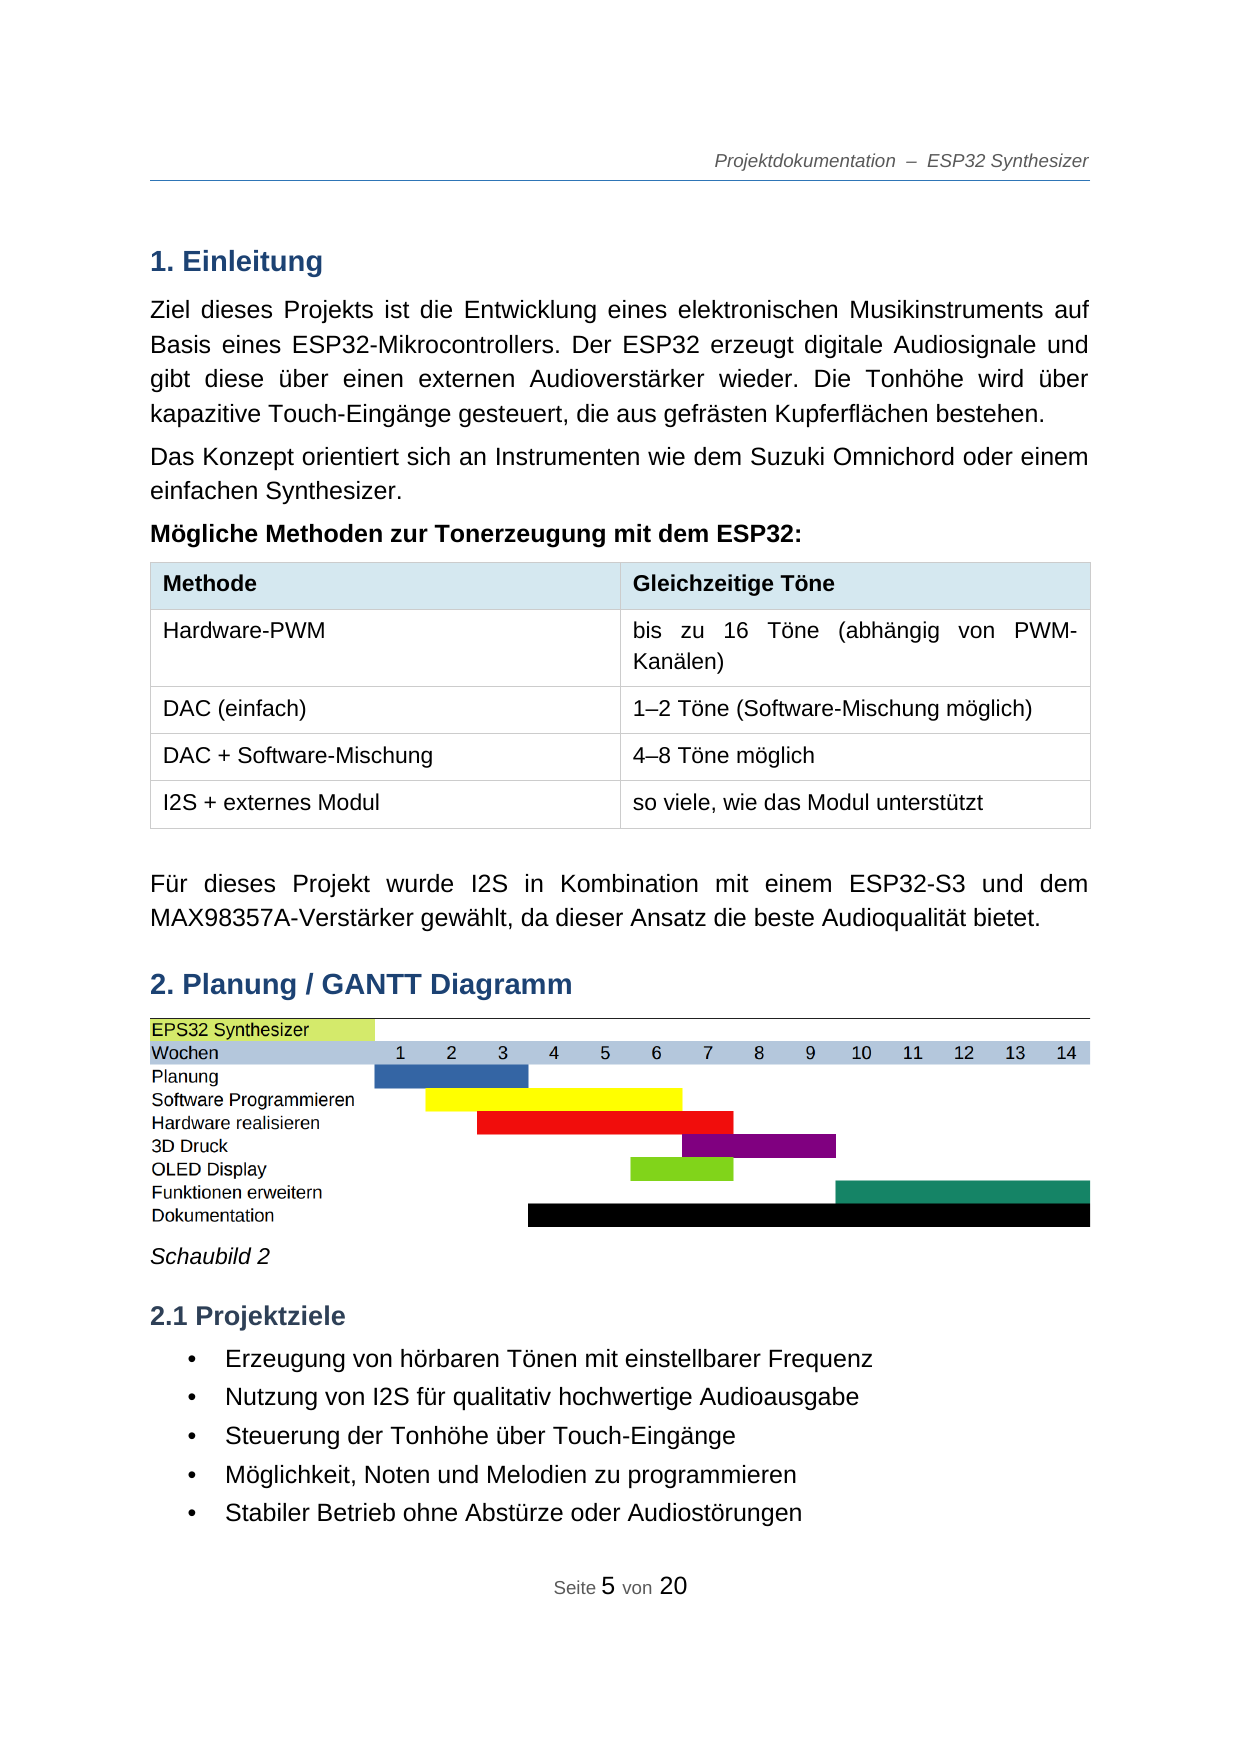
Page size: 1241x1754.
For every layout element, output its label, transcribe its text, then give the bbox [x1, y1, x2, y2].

text Ziel dieses Projekts ist die Entwicklung eines elektronischen Musikinstruments auf Basis eines ESP32-Mikrocontrollers. Der ESP32 erzeugt digitale Audiosignale und gibt diese über einen externen Audioverstärker wieder. Die Tonhöhe wird über kapazitive Touch-Eingänge gesteuert, die aus gefrästen Kupferflächen bestehen. [150, 295, 1090, 428]
text Das Konzept orientiert sich an Instrumenten wie dem Suzuki Omnichord oder einem einfachen Synthesizer. [150, 442, 1090, 505]
table_cell Hardware-PWM [151, 610, 620, 686]
text Mögliche Methoden zur Tonerzeugung mit dem ESP32: [150, 519, 1090, 548]
table_cell I2S + externes Modul [151, 781, 620, 827]
table_header Gleichzeitige Töne [621, 563, 1090, 609]
list Stabiler Betrieb ohne Abstürze oder Audiostörungen [187, 1498, 1090, 1527]
list Erzeugung von hörbaren Tönen mit einstellbarer Frequenz [187, 1344, 1090, 1372]
table_cell so viele, wie das Modul unterstützt [621, 781, 1090, 827]
picture [150, 1018, 1091, 1227]
subtitle [150, 1006, 1090, 1018]
table_cell 4–8 Töne möglich [621, 734, 1090, 780]
table_header Methode [151, 563, 620, 609]
table_cell DAC (einfach) [151, 687, 620, 733]
table_cell DAC + Software-Mischung [151, 734, 620, 780]
text Für dieses Projekt wurde I2S in Kombination mit einem ESP32-S3 und dem MAX98357A-Verstärker gewählt, da dieser Ansatz die beste Audioqualität bietet. [150, 869, 1090, 932]
table_cell 1–2 Töne (Software-Mischung möglich) [621, 687, 1090, 733]
subtitle 1. Einleitung [150, 244, 1090, 278]
list Nutzung von I2S für qualitativ hochwertige Audioausgabe [187, 1382, 1090, 1411]
text Schaubild 2 [150, 1227, 1090, 1269]
list Möglichkeit, Noten und Melodien zu programmieren [187, 1460, 1090, 1488]
subtitle 2.1 Projektziele [150, 1269, 1090, 1331]
table_cell bis zu 16 Töne (abhängig von PWM-Kanälen) [621, 610, 1090, 686]
list Steuerung der Tonhöhe über Touch-Eingänge [187, 1421, 1090, 1450]
subtitle 2. Planung / GANTT Diagramm [150, 967, 1090, 1001]
